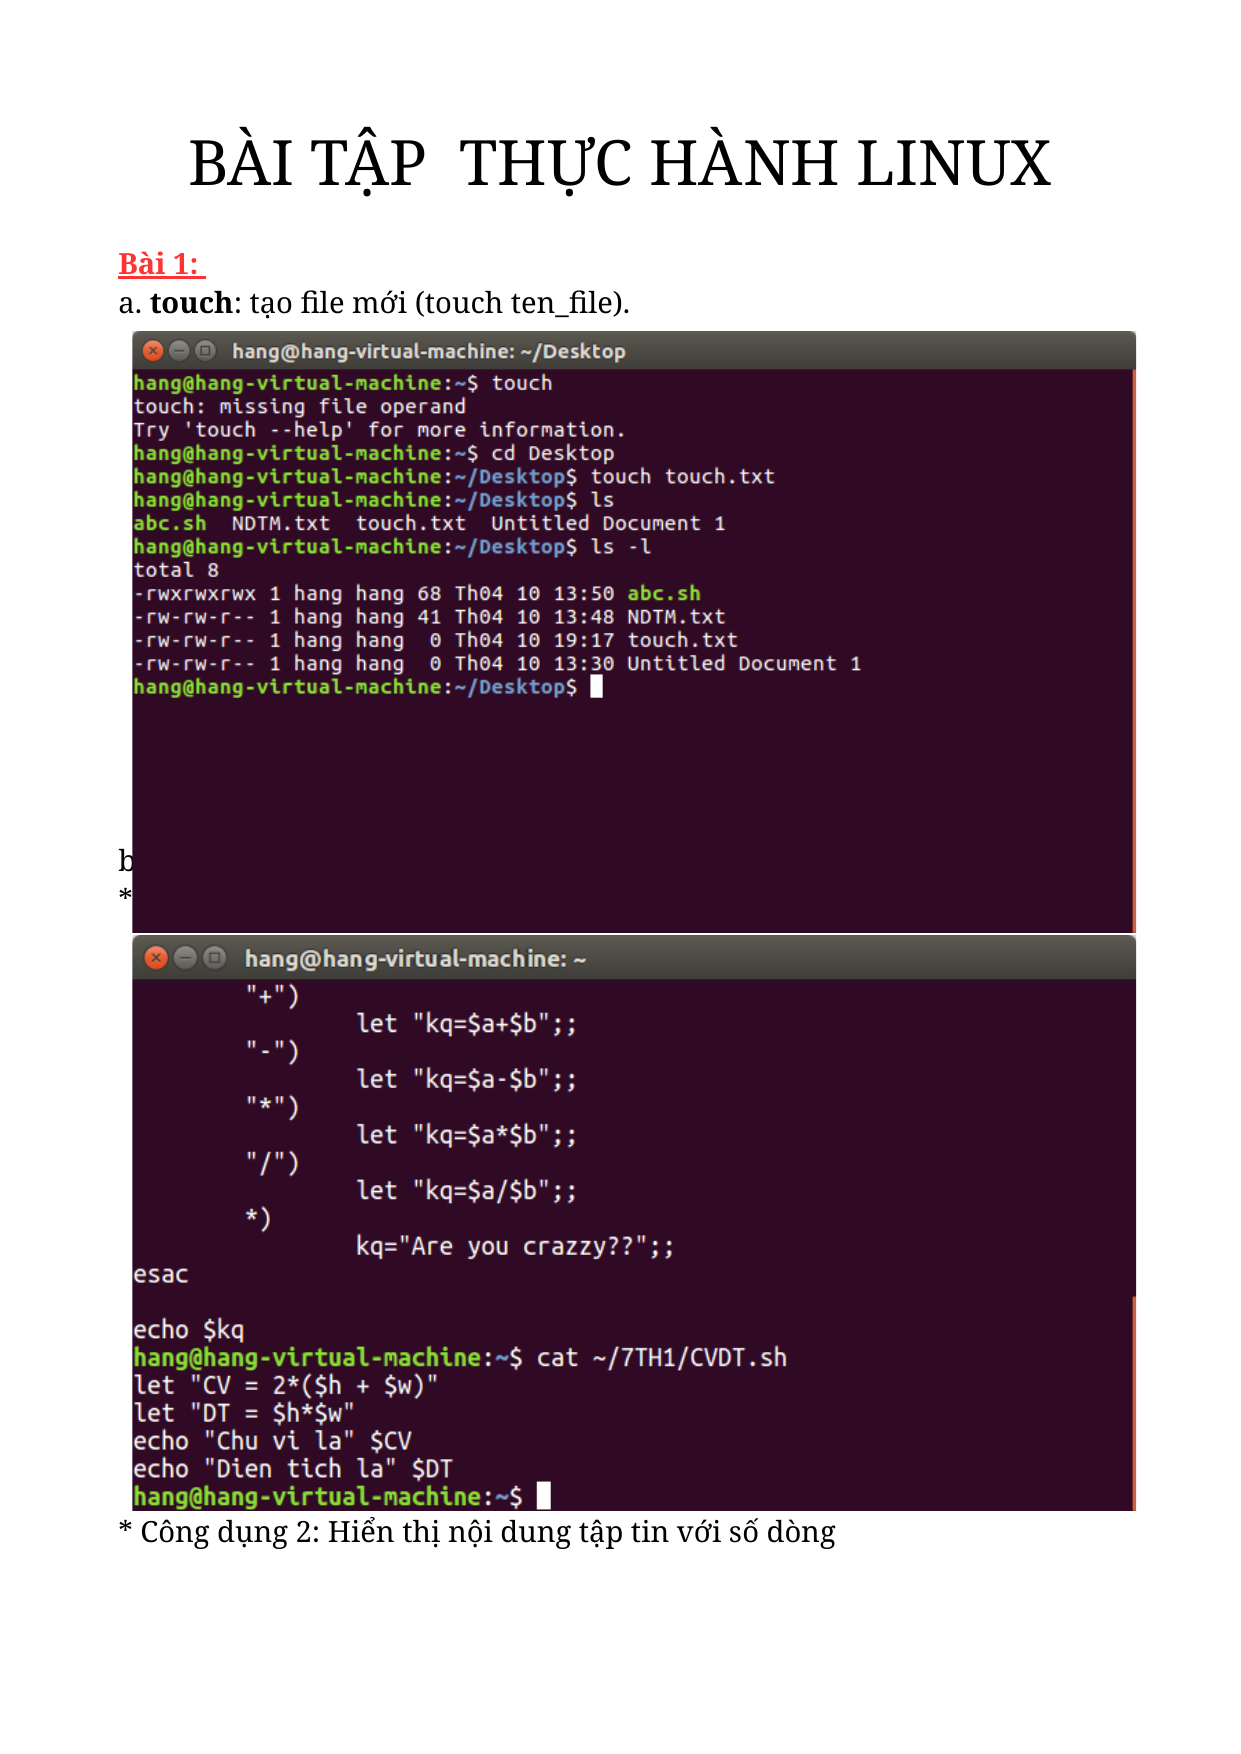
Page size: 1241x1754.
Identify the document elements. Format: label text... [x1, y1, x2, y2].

text * Công dụng 1: Hiển thị nội dung một tập tin (CVDT.sh) * Công dụng 2: Hiển thị nội dung tập tin với số dòng [118, 879, 1122, 1551]
picture [132, 935, 1137, 1511]
text a. touch: tạo file mới (touch ten_file). [118, 283, 1122, 322]
text BÀI TẬP THỰC HÀNH LINUX [118, 118, 1122, 203]
picture [132, 331, 1137, 933]
text Bài 1: [118, 243, 1122, 283]
